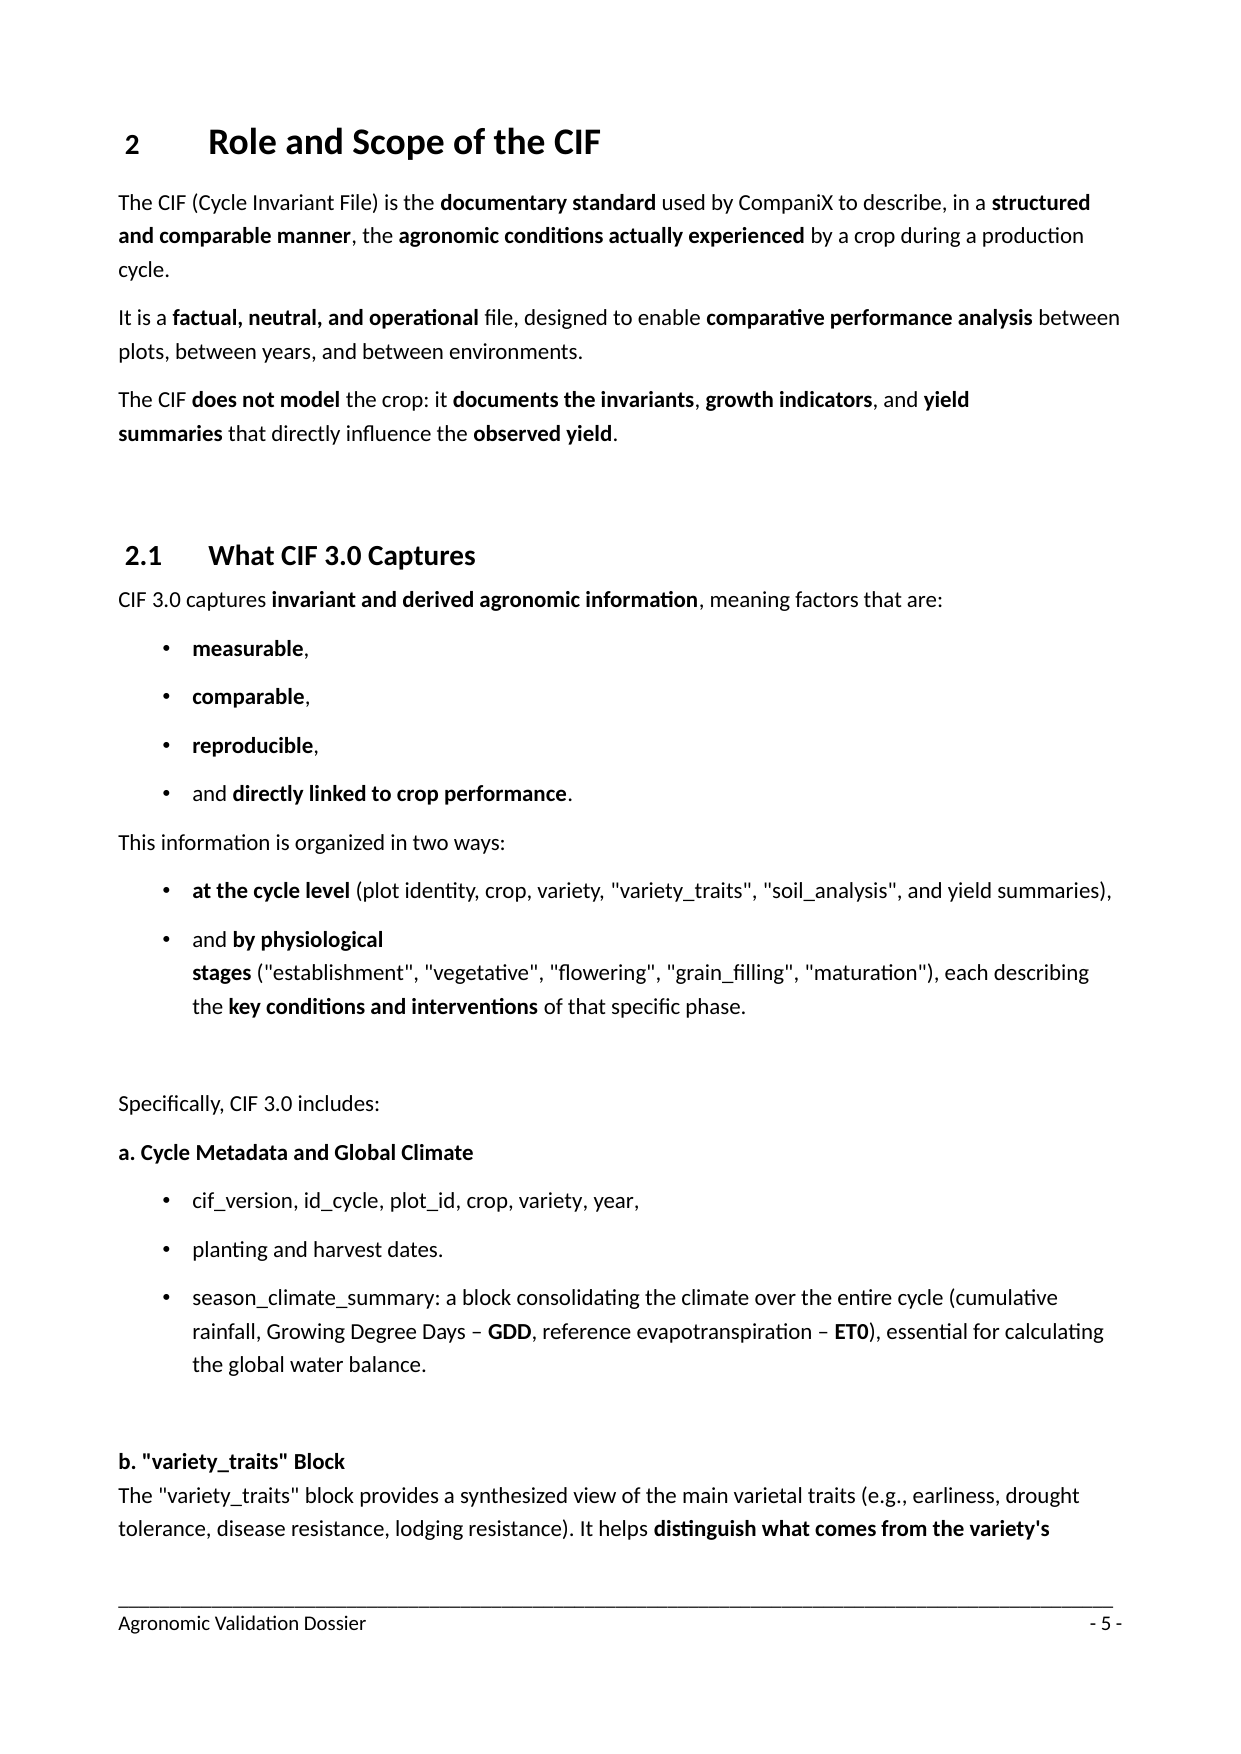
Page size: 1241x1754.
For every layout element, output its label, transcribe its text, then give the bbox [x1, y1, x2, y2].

list comparable, [162, 682, 1122, 710]
list reproducible, [162, 731, 1122, 759]
text a. Cycle Metadata and Global Climate [118, 1138, 1122, 1166]
text It is a factual, neutral, and operational file, designed to enable comparative performance analysis between plots, between years, and between environments. [118, 303, 1122, 365]
text This information is organized in two ways: [118, 828, 1122, 856]
text The CIF does not model the crop: it documents the invariants, growth indicators, and yield summaries that directly influence the observed yield. [118, 386, 1122, 447]
list and by physiological stages ("establishment", "vegetative", "flowering", "grain_filling", "maturation"), each describing the key conditions and interventions of that specific phase. [162, 925, 1122, 1020]
subtitle Role and Scope of the CIF [118, 118, 1122, 164]
text b. "variety_traits" Block The "variety_traits" block provides a synthesized view of the main varietal traits (e.g., earliness, drought tolerance, disease resistance, lodging resistance). It helps distinguish what comes from the variety's [118, 1447, 1122, 1543]
text Specifically, CIF 3.0 includes: [118, 1089, 1122, 1117]
text The CIF (Cycle Invariant File) is the documentary standard used by CompaniX to describe, in a structured and comparable manner, the agronomic conditions actually experienced by a crop during a production cycle. [118, 188, 1122, 283]
list cif_version, id_cycle, plot_id, crop, variety, year, [162, 1186, 1122, 1214]
subtitle What CIF 3.0 Captures [118, 537, 1122, 573]
list planting and harvest dates. [162, 1235, 1122, 1263]
list measurable, [162, 634, 1122, 662]
list season_climate_summary: a block consolidating the climate over the entire cycle (cumulative rainfall, Growing Degree Days – GDD, reference evapotranspiration – ET0), essential for calculating the global water balance. [162, 1283, 1122, 1378]
list and directly linked to crop performance. [162, 779, 1122, 807]
list at the cycle level (plot identity, crop, variety, "variety_traits", "soil_analysis", and yield summaries), [162, 876, 1122, 904]
text CIF 3.0 captures invariant and derived agronomic information, meaning factors that are: [118, 585, 1122, 613]
